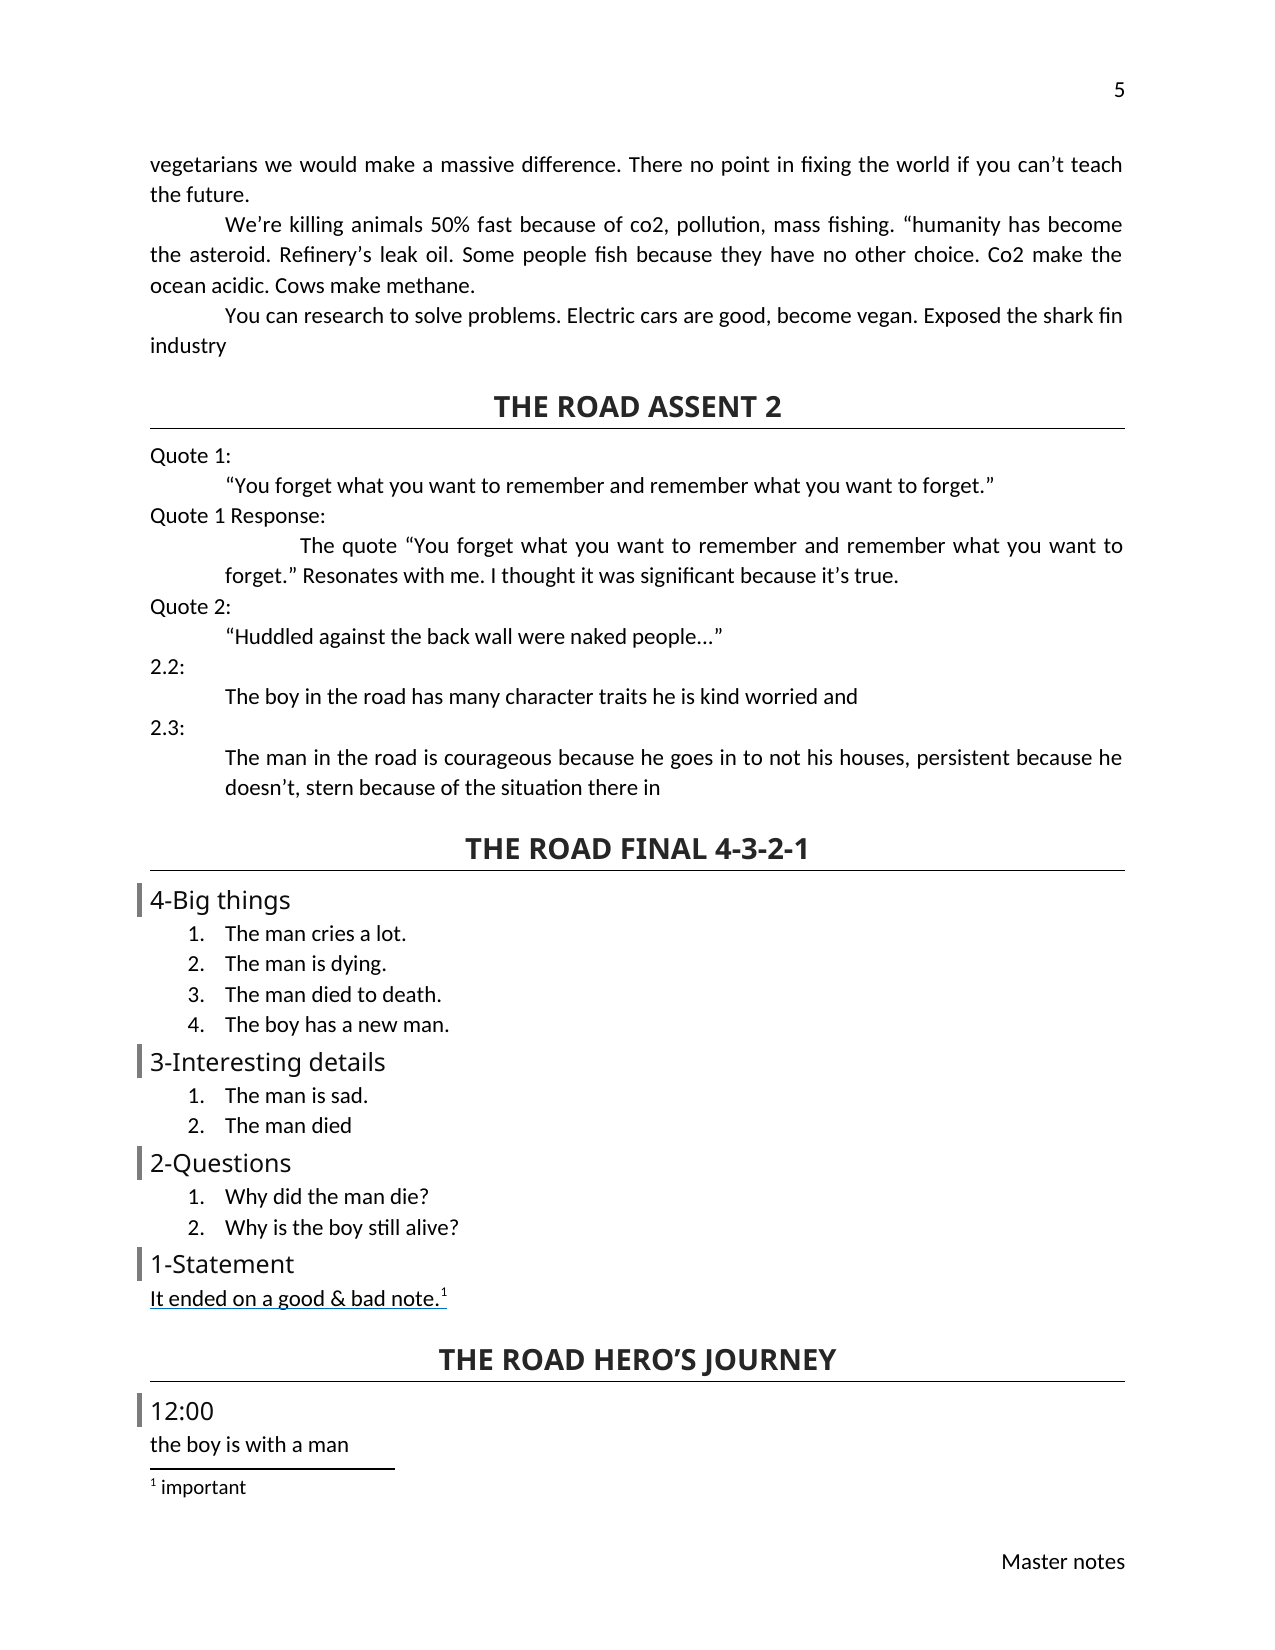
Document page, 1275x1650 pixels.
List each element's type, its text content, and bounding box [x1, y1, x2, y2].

text important [150, 1474, 1125, 1500]
list The man cries a lot. [187, 919, 1125, 947]
subtitle 3-Interesting details [142, 1044, 1125, 1078]
text The man in the road is courageous because he goes in to not his houses, persistent because he doesn’t, stern because of the situation there in [225, 743, 1125, 801]
list Why is the boy still alive? [187, 1213, 1125, 1241]
subtitle The road final 4-3-2-1 [150, 828, 1125, 870]
text 2.3: [150, 713, 1125, 741]
text The boy in the road has many character traits he is kind worried and [225, 682, 1125, 710]
text You can research to solve problems. Electric cars are good, become vegan. Exposed the shark fin industry [150, 301, 1125, 359]
text “Huddled against the back wall were naked people...” [225, 622, 1125, 650]
list The boy has a new man. [187, 1010, 1125, 1038]
text the boy is with a man [150, 1430, 1125, 1458]
subtitle 1-Statement [142, 1247, 1125, 1281]
text vegetarians we would make a massive difference. There no point in fixing the world if you can’t teach the future. [150, 150, 1125, 208]
text “You forget what you want to remember and remember what you want to forget.” [225, 471, 1125, 499]
text 2.2: [150, 652, 1125, 680]
text It ended on a good & bad note. [150, 1284, 1125, 1312]
subtitle 2-Questions [142, 1146, 1125, 1180]
list The man is sad. [187, 1081, 1125, 1109]
subtitle The Road hero’s journey [150, 1339, 1125, 1381]
text The quote “You forget what you want to remember and remember what you want to forget.” Resonates with me. I thought it was significant because it’s true. [225, 531, 1125, 589]
list The man is dying. [187, 949, 1125, 977]
text Quote 1 Response: [150, 501, 1125, 529]
text Quote 1: [150, 441, 1125, 469]
text We’re killing animals 50% fast because of co2, pollution, mass fishing. “humanity has become the asteroid. Refinery’s leak oil. Some people fish because they have no other choice. Co2 make the ocean acidic. Cows make methane. [150, 210, 1125, 299]
list The man died [187, 1111, 1125, 1139]
subtitle 4-Big things [150, 882, 1125, 917]
subtitle The road assent 2 [150, 386, 1125, 428]
subtitle 12:00 [150, 1393, 1125, 1427]
list Why did the man die? [187, 1182, 1125, 1210]
text Quote 2: [150, 592, 1125, 620]
list The man died to death. [187, 980, 1125, 1008]
